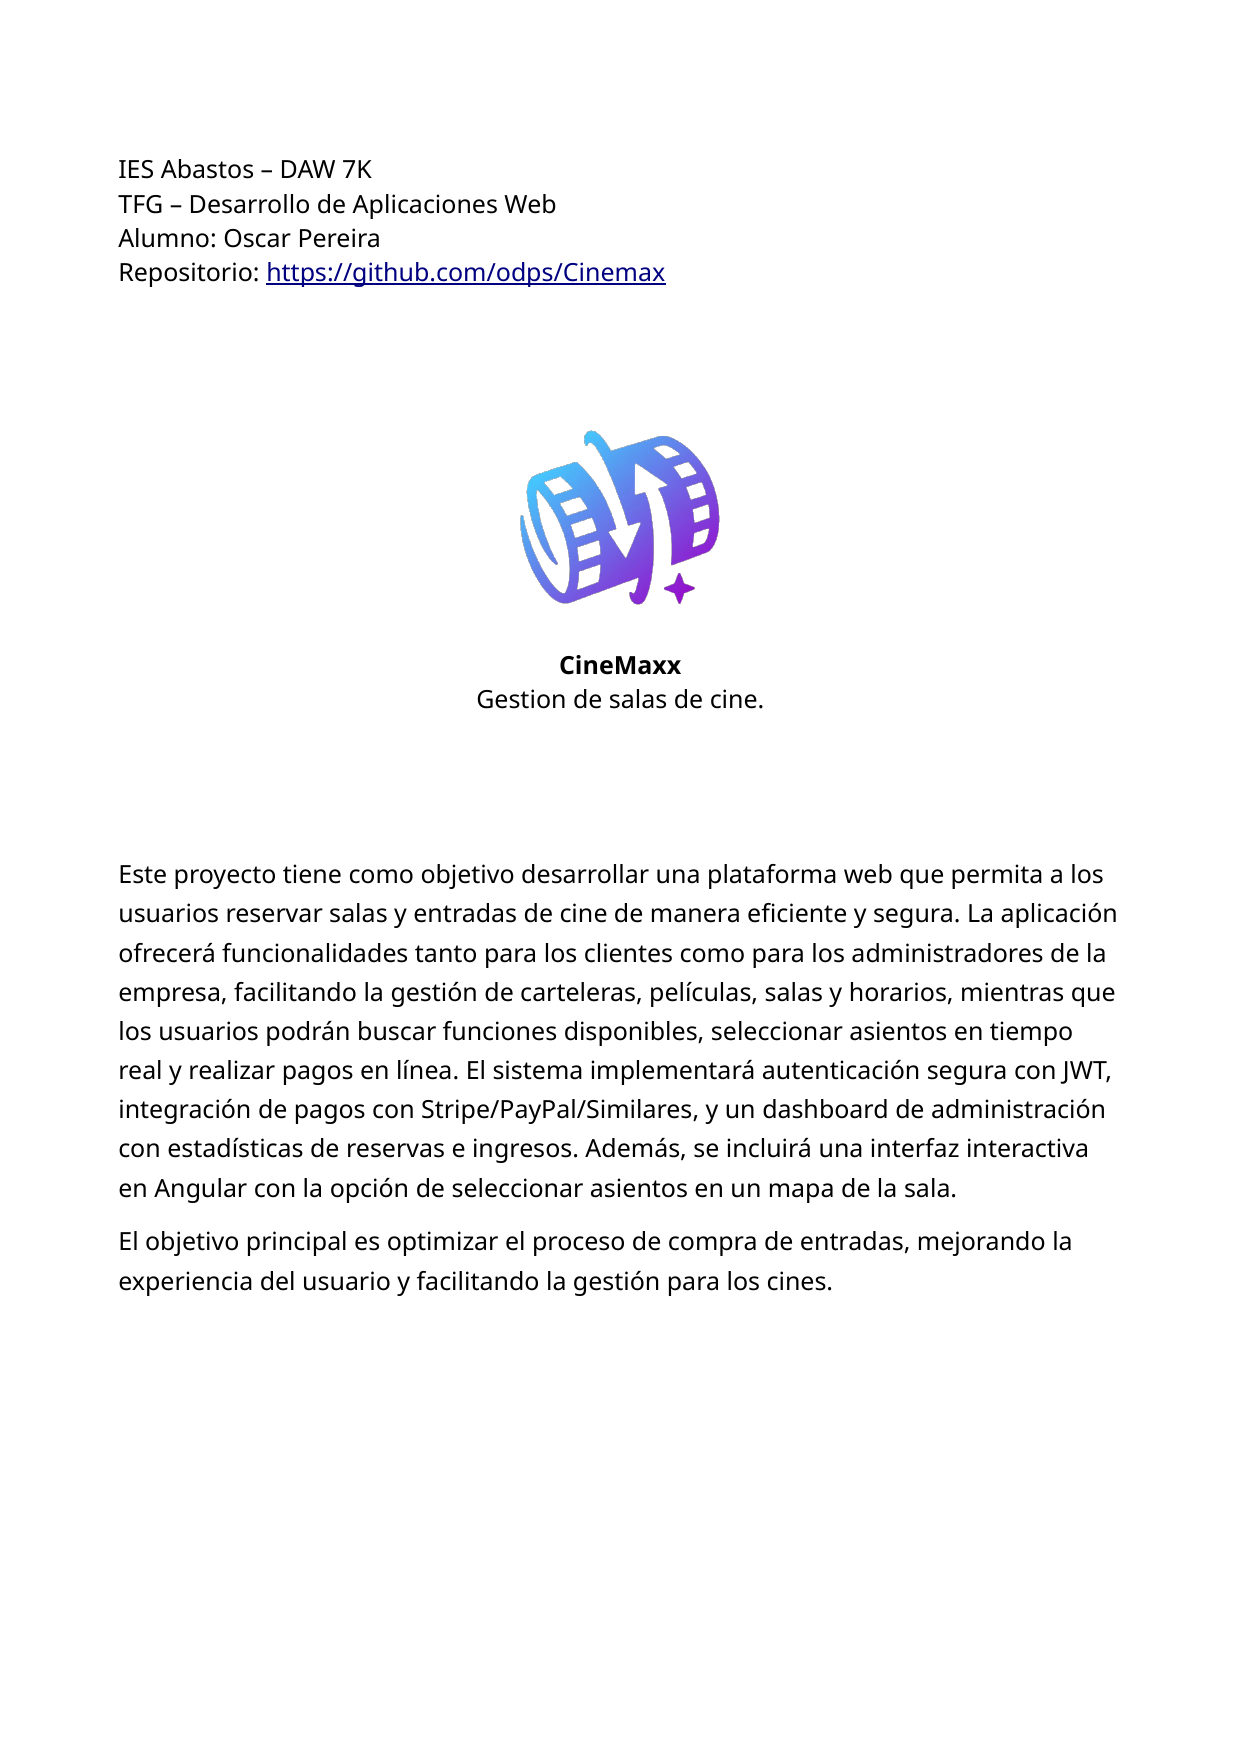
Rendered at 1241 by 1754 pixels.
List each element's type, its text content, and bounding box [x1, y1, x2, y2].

picture [483, 424, 758, 614]
text CineMaxx [118, 647, 1122, 681]
text El objetivo principal es optimizar el proceso de compra de entradas, mejorando la experiencia del usuario y facilitando la gestión para los cines. [118, 1224, 1122, 1297]
text Repositorio: https://github.com/odps/Cinemax [118, 254, 1122, 288]
text TFG – Desarrollo de Aplicaciones Web [118, 186, 1122, 220]
text IES Abastos – DAW 7K [118, 152, 1122, 186]
text Alumno: Oscar Pereira [118, 220, 1122, 254]
text Gestion de salas de cine. [118, 681, 1122, 715]
text Este proyecto tiene como objetivo desarrollar una plataforma web que permita a los usuarios reservar salas y entradas de cine de manera eficiente y segura. La aplicación ofrecerá funcionalidades tanto para los clientes como para los administradores de la empresa, facilitando la gestión de carteleras, películas, salas y horarios, mientras que los usuarios podrán buscar funciones disponibles, seleccionar asientos en tiempo real y realizar pagos en línea. El sistema implementará autenticación segura con JWT, integración de pagos con Stripe/PayPal/Similares, y un dashboard de administración con estadísticas de reservas e ingresos. Además, se incluirá una interfaz interactiva en Angular con la opción de seleccionar asientos en un mapa de la sala. [118, 857, 1122, 1204]
